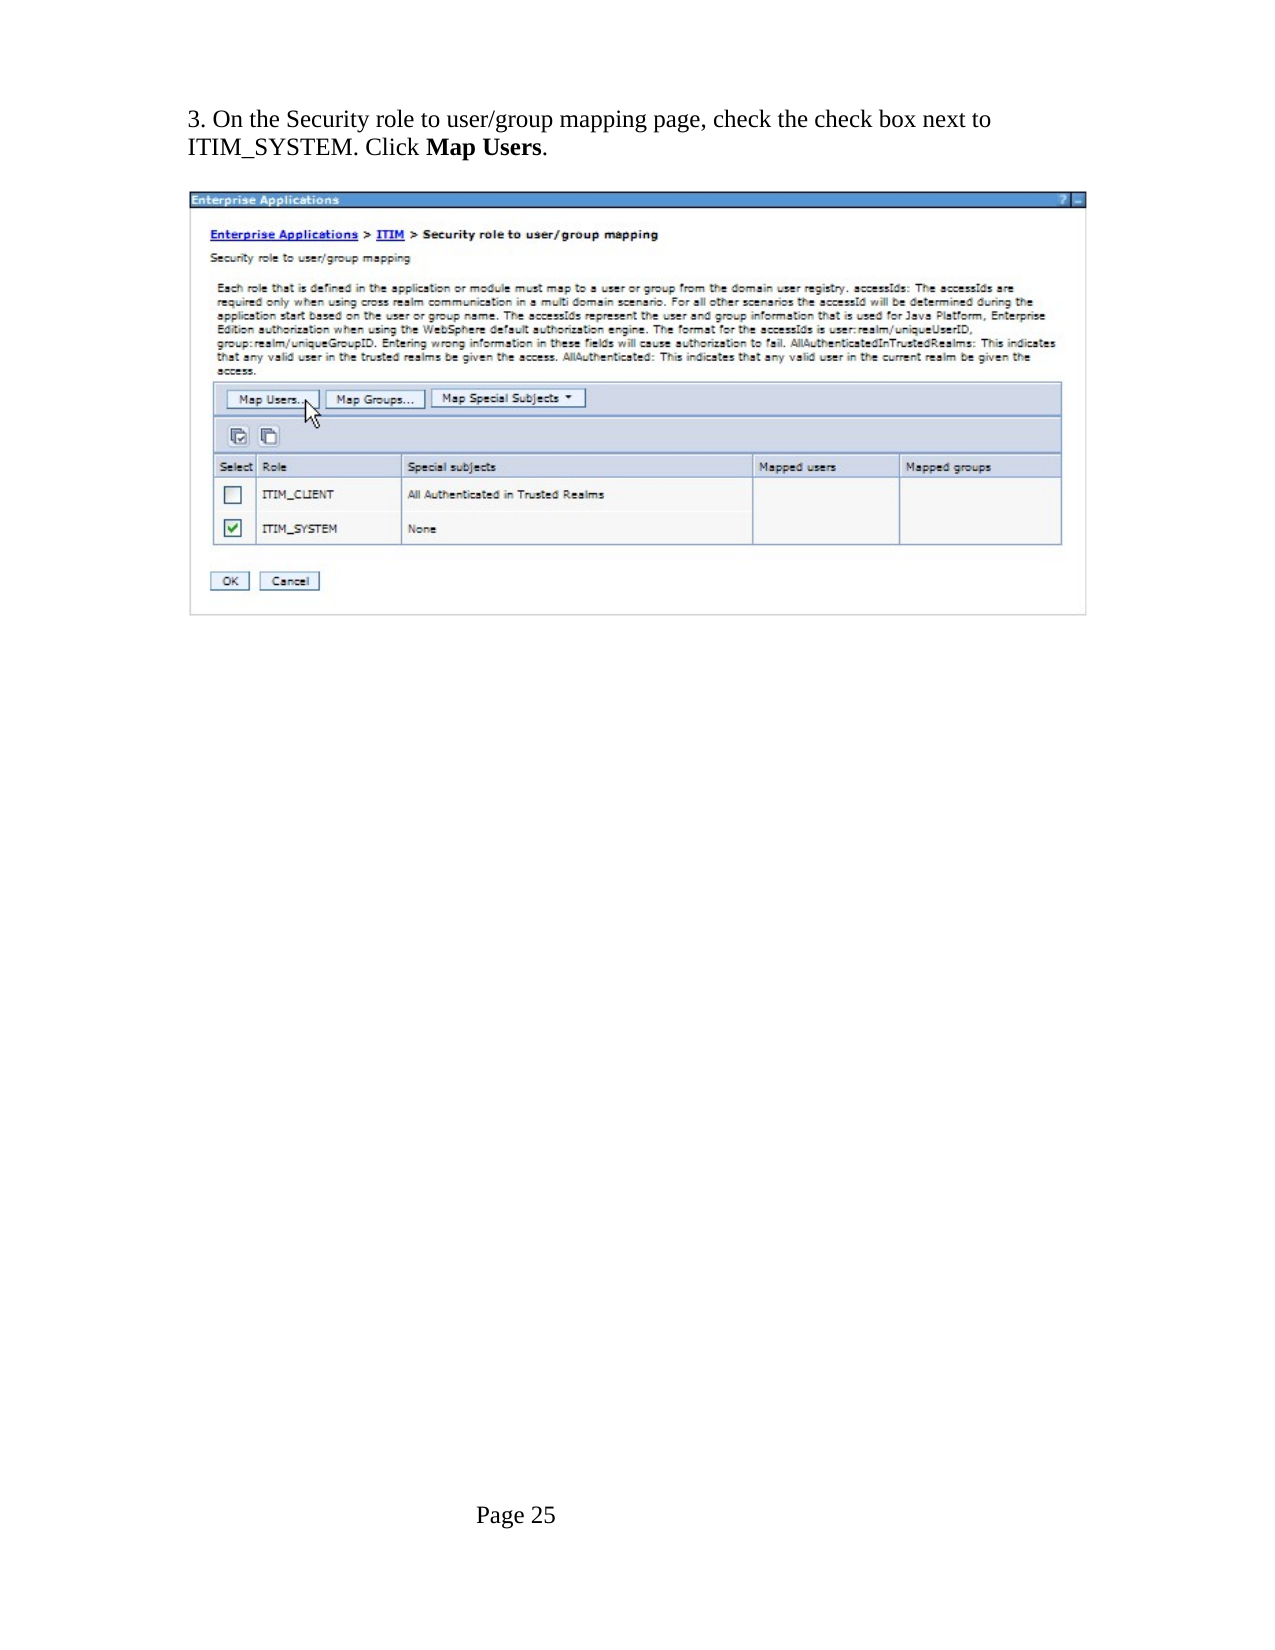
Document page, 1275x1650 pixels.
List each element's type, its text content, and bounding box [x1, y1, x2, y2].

text 3. On the Security role to user/group mapping page, check the check box next to ITIM_SYSTEM. Click Map Users. [187, 104, 1087, 161]
